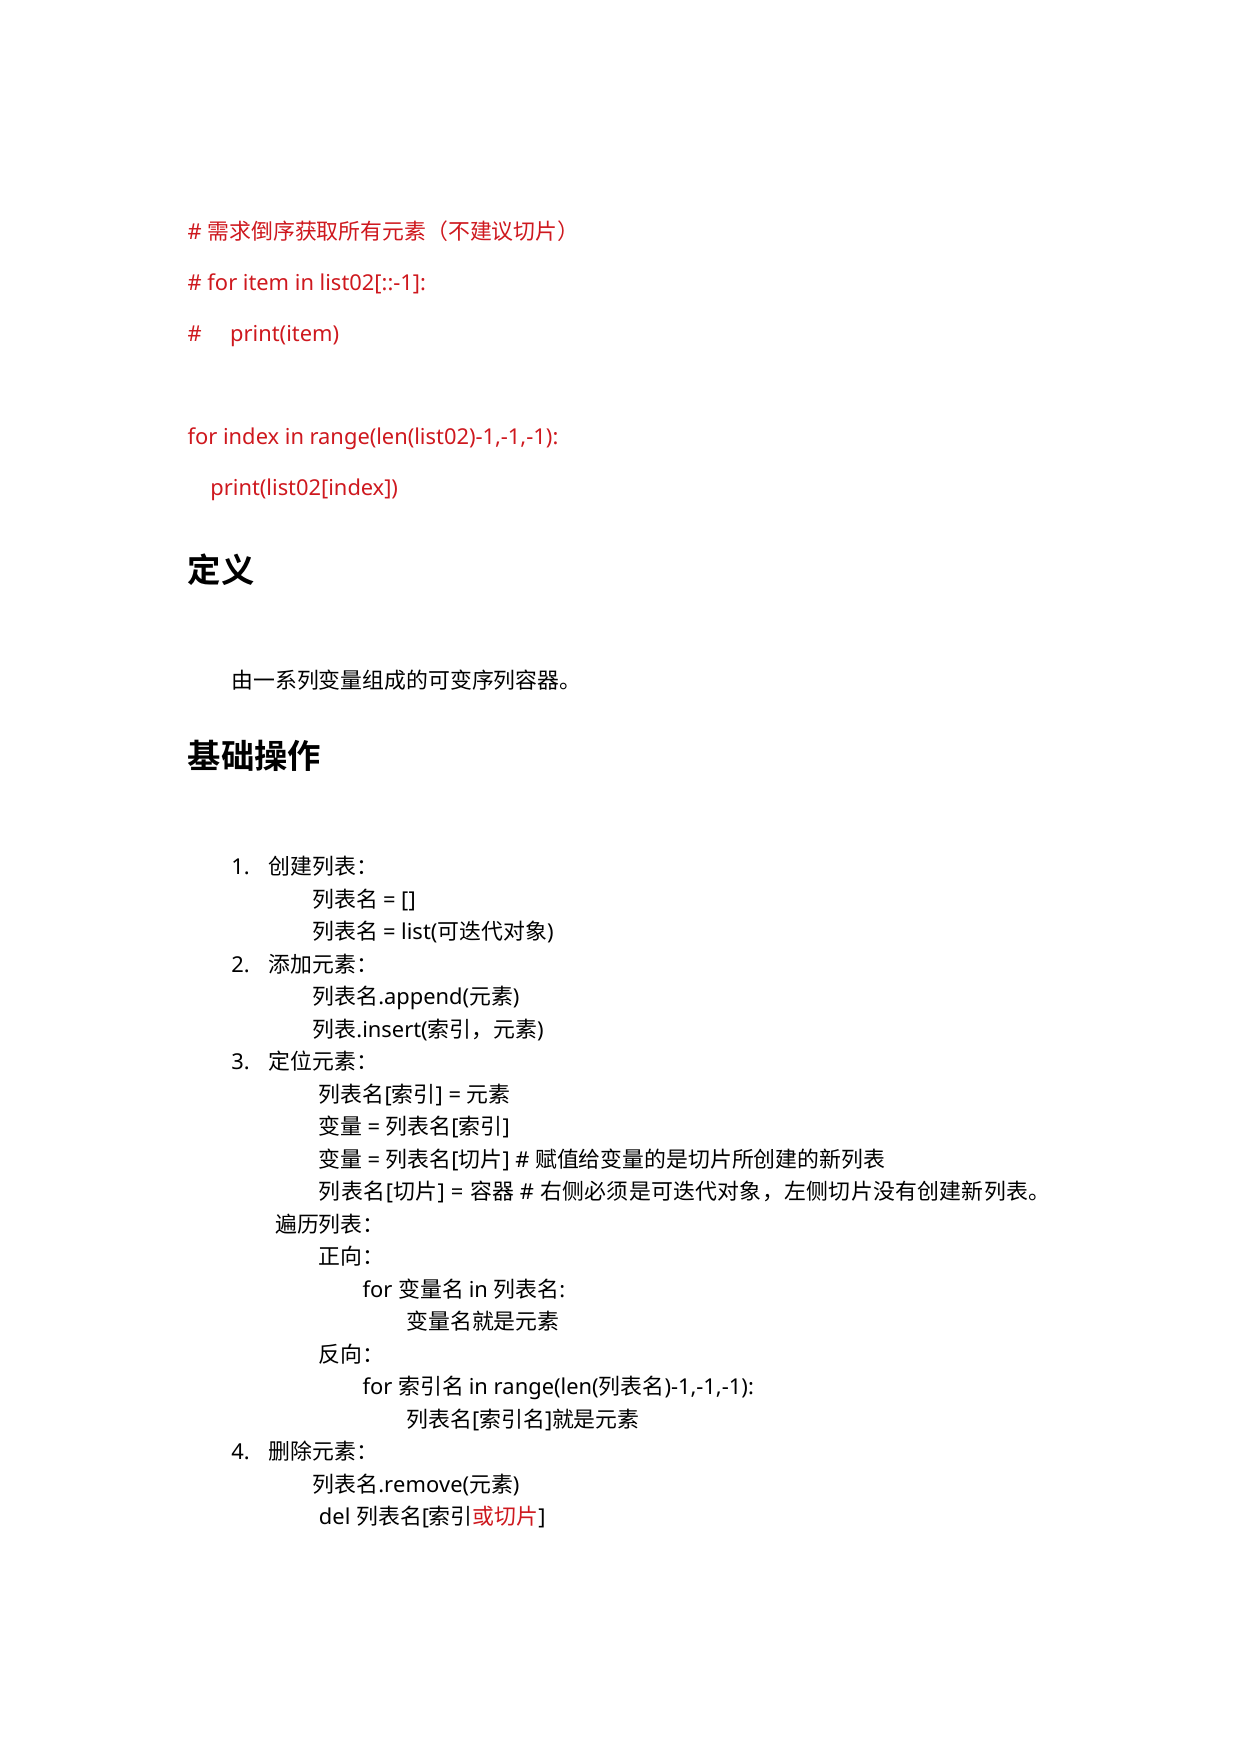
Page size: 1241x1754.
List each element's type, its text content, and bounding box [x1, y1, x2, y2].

subtitle 基础操作 [187, 722, 1053, 787]
list 创建列表： [231, 849, 1053, 881]
text 变量名就是元素 [275, 1304, 1053, 1336]
list 定位元素： [231, 1044, 1053, 1076]
text 反向： [231, 1336, 1053, 1369]
text 列表名[索引] = 元素 [275, 1076, 1053, 1109]
text # print(item) [187, 317, 1053, 349]
text 列表名[索引名]就是元素 [275, 1401, 1053, 1434]
text 列表名.remove(元素) [269, 1466, 1053, 1499]
text print(list02[index]) [187, 471, 1053, 503]
text 列表名[切片] = 容器 # 右侧必须是可迭代对象，左侧切片没有创建新列表。遍历列表： [275, 1174, 1053, 1239]
text del 列表名[索引或切片] [225, 1499, 1053, 1531]
text 变量 = 列表名[索引] [275, 1109, 1053, 1141]
text 变量 = 列表名[切片] # 赋值给变量的是切片所创建的新列表 [275, 1141, 1053, 1174]
text # 需求倒序获取所有元素（不建议切片） [187, 213, 1053, 246]
text 列表名.append(元素) [269, 979, 1053, 1011]
text 列表名 = list(可迭代对象) [269, 914, 1053, 946]
text 列表名 = [] [269, 881, 1053, 914]
list 添加元素： [231, 946, 1053, 979]
list 删除元素： [231, 1434, 1053, 1466]
text for 索引名 in range(len(列表名)-1,-1,-1): [275, 1369, 1053, 1401]
text for 变量名 in 列表名: [275, 1271, 1053, 1304]
text 正向： [231, 1239, 1053, 1271]
subtitle 定义 [187, 535, 1053, 600]
text # for item in list02[::-1]: [187, 265, 1053, 298]
text for index in range(len(list02)-1,-1,-1): [187, 419, 1053, 452]
text 由一系列变量组成的可变序列容器。 [187, 662, 1053, 695]
text 列表.insert(索引，元素) [269, 1011, 1053, 1044]
